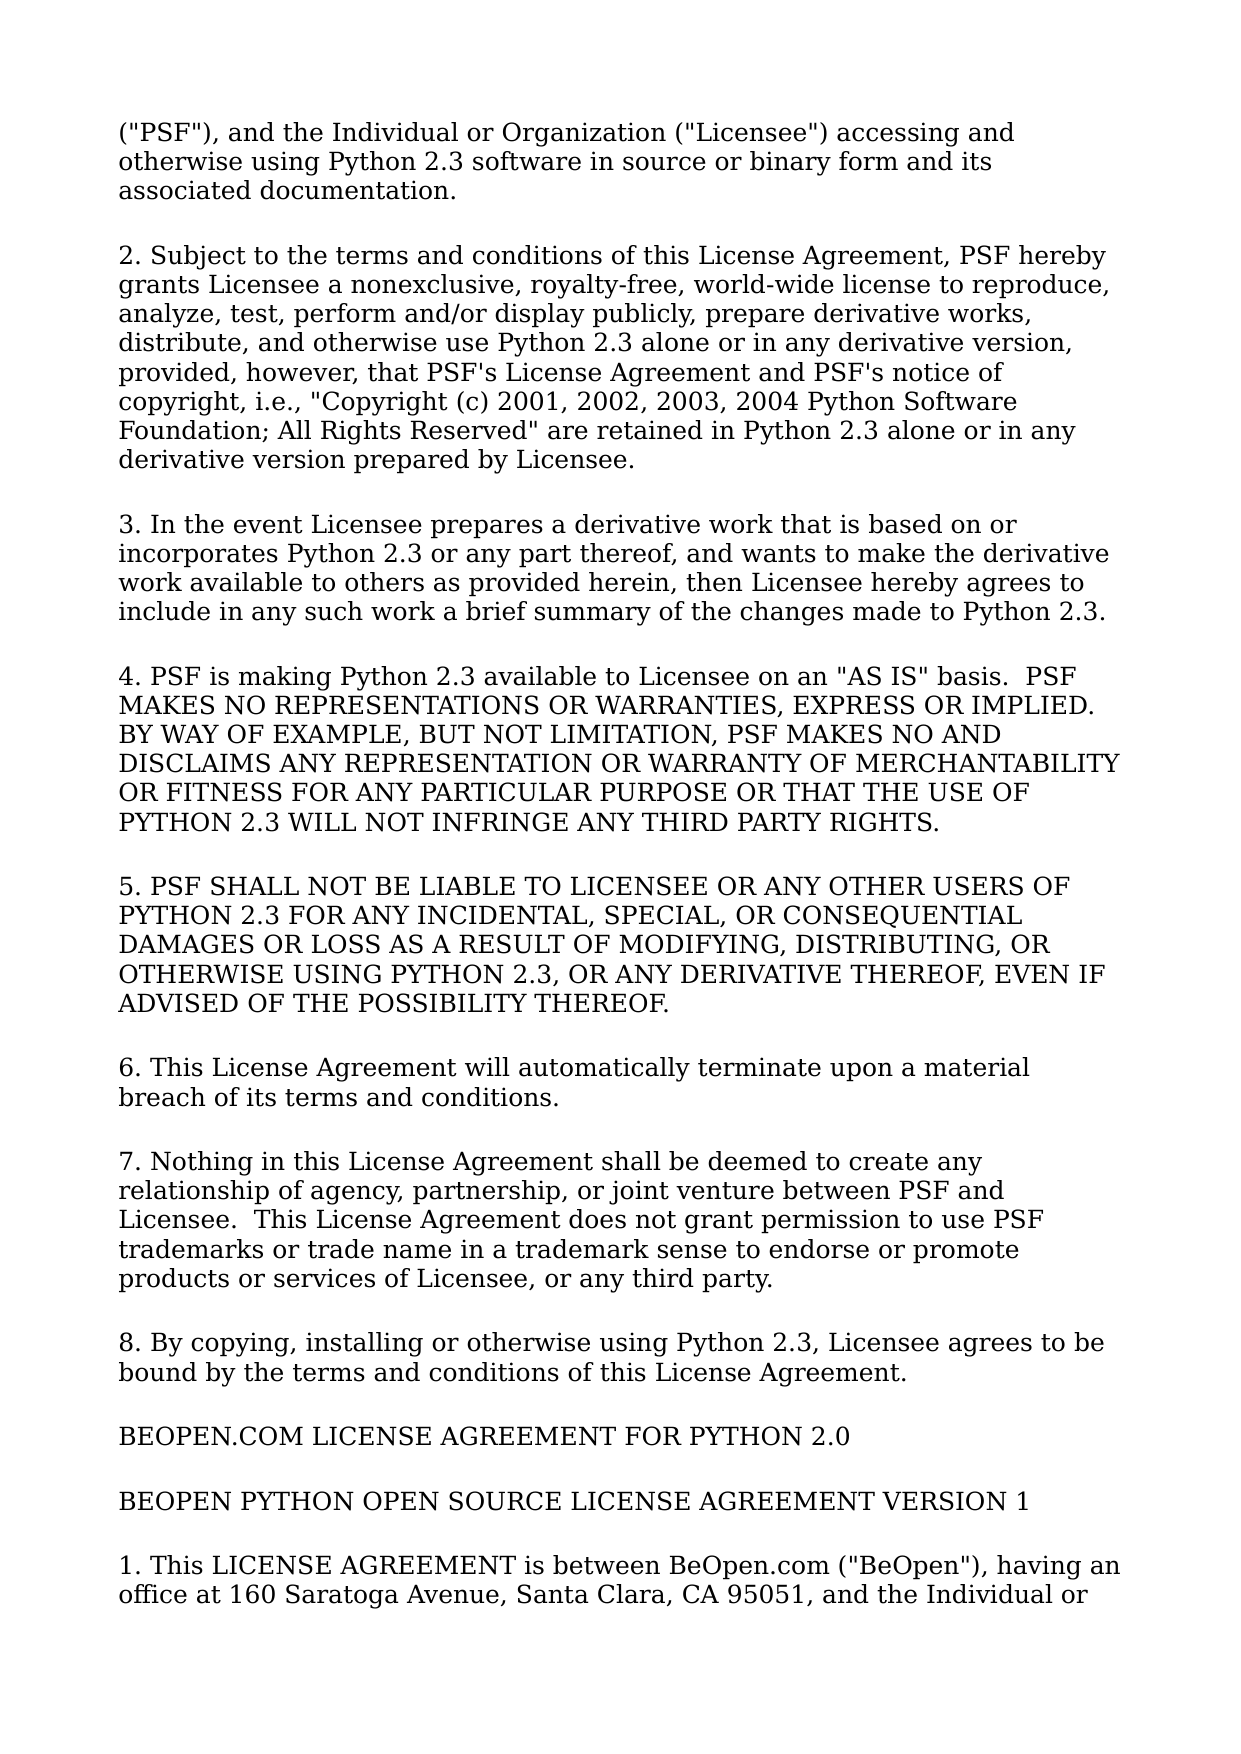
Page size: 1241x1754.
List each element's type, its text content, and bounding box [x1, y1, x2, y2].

text ("PSF"), and the Individual or Organization ("Licensee") accessing and otherwise using Python 2.3 software in source or binary form and its associated documentation. [118, 118, 1122, 206]
text 8. By copying, installing or otherwise using Python 2.3, Licensee agrees to be bound by the terms and conditions of this License Agreement. [118, 1328, 1122, 1387]
text 4. PSF is making Python 2.3 available to Licensee on an "AS IS" basis. PSF MAKES NO REPRESENTATIONS OR WARRANTIES, EXPRESS OR IMPLIED. BY WAY OF EXAMPLE, BUT NOT LIMITATION, PSF MAKES NO AND DISCLAIMS ANY REPRESENTATION OR WARRANTY OF MERCHANTABILITY OR FITNESS FOR ANY PARTICULAR PURPOSE OR THAT THE USE OF PYTHON 2.3 WILL NOT INFRINGE ANY THIRD PARTY RIGHTS. [118, 662, 1122, 837]
text BEOPEN.COM LICENSE AGREEMENT FOR PYTHON 2.0 [118, 1422, 1122, 1451]
text 3. In the event Licensee prepares a derivative work that is based on or incorporates Python 2.3 or any part thereof, and wants to make the derivative work available to others as provided herein, then Licensee hereby agrees to include in any such work a brief summary of the changes made to Python 2.3. [118, 510, 1122, 626]
text 7. Nothing in this License Agreement shall be deemed to create any relationship of agency, partnership, or joint venture between PSF and Licensee. This License Agreement does not grant permission to use PSF trademarks or trade name in a trademark sense to endorse or promote products or services of Licensee, or any third party. [118, 1147, 1122, 1293]
text BEOPEN PYTHON OPEN SOURCE LICENSE AGREEMENT VERSION 1 [118, 1487, 1122, 1516]
text 1. This LICENSE AGREEMENT is between BeOpen.com ("BeOpen"), having an office at 160 Saratoga Avenue, Santa Clara, CA 95051, and the Individual or [118, 1551, 1122, 1610]
text 6. This License Agreement will automatically terminate upon a material breach of its terms and conditions. [118, 1053, 1122, 1112]
text 5. PSF SHALL NOT BE LIABLE TO LICENSEE OR ANY OTHER USERS OF PYTHON 2.3 FOR ANY INCIDENTAL, SPECIAL, OR CONSEQUENTIAL DAMAGES OR LOSS AS A RESULT OF MODIFYING, DISTRIBUTING, OR OTHERWISE USING PYTHON 2.3, OR ANY DERIVATIVE THEREOF, EVEN IF ADVISED OF THE POSSIBILITY THEREOF. [118, 872, 1122, 1018]
text 2. Subject to the terms and conditions of this License Agreement, PSF hereby grants Licensee a nonexclusive, royalty-free, world-wide license to reproduce, analyze, test, perform and/or display publicly, prepare derivative works, distribute, and otherwise use Python 2.3 alone or in any derivative version, provided, however, that PSF's License Agreement and PSF's notice of copyright, i.e., "Copyright (c) 2001, 2002, 2003, 2004 Python Software Foundation; All Rights Reserved" are retained in Python 2.3 alone or in any derivative version prepared by Licensee. [118, 241, 1122, 474]
